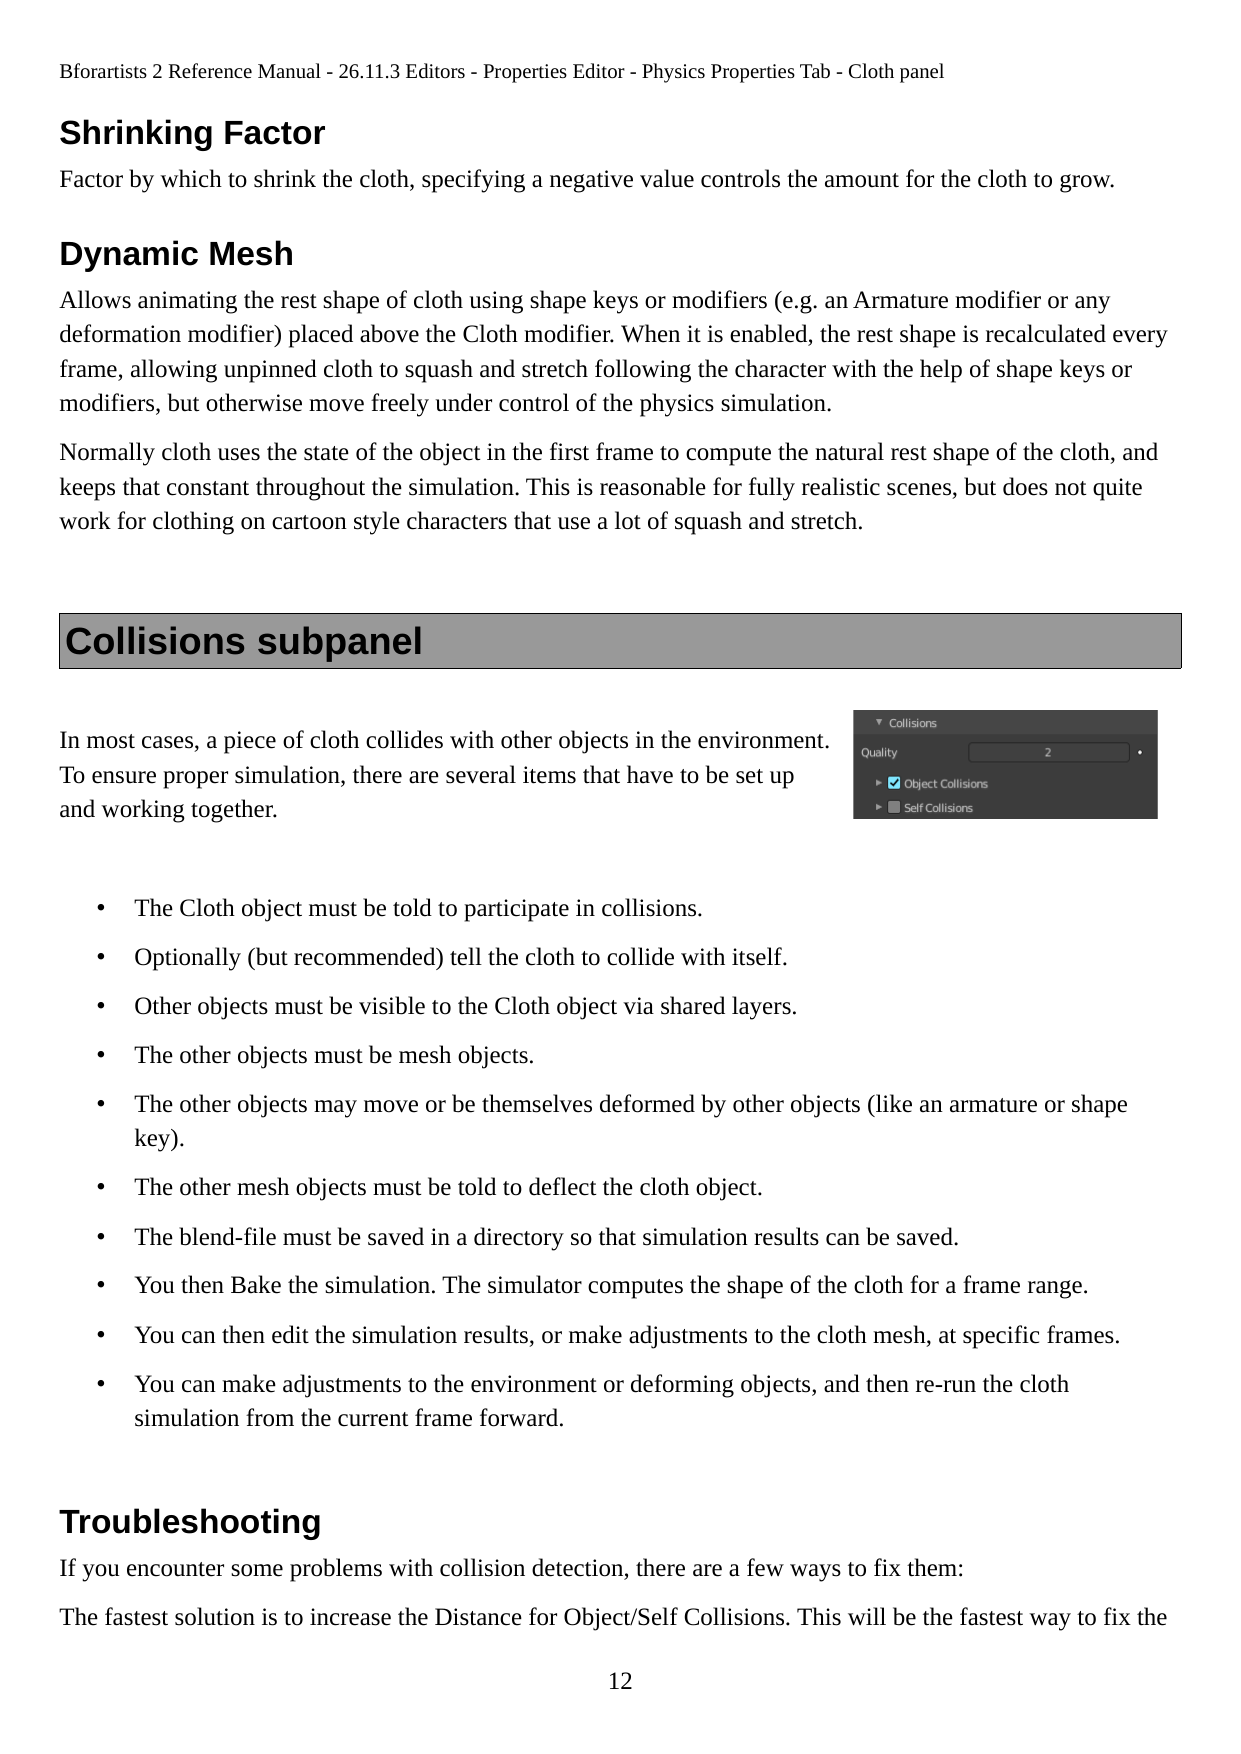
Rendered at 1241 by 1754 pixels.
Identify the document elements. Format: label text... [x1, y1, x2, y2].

subtitle Shrinking Factor [59, 113, 1181, 151]
text If you encounter some problems with collision detection, there are a few ways to fix them: [59, 1553, 1181, 1582]
text Allows animating the rest shape of cloth using shape keys or modifiers (e.g. an Armature modifier or any deformation modifier) placed above the Cloth modifier. When it is enabled, the rest shape is recalculated every frame, allowing unpinned cloth to squash and stretch following the character with the help of shape keys or modifiers, but otherwise move freely under control of the physics simulation. [59, 285, 1181, 417]
list The other mesh objects must be told to deflect the cloth object. [97, 1172, 1181, 1201]
text Factor by which to shrink the cloth, specifying a negative value controls the amount for the cloth to grow. [59, 164, 1181, 192]
list You then Bake the simulation. The simulator computes the shape of the cloth for a frame range. [97, 1271, 1181, 1299]
table_header Collisions subpanel [60, 614, 1181, 668]
list The other objects may move or be themselves deformed by other objects (like an armature or shape key). [97, 1089, 1181, 1152]
text In most cases, a piece of cloth collides with other objects in the environment. To ensure proper simulation, there are several items that have to be set up and working together. [59, 726, 1181, 823]
list The blend-file must be saved in a directory so that simulation results can be saved. [97, 1222, 1181, 1250]
list You can then edit the simulation results, or make adjustments to the cloth mesh, at specific frames. [97, 1320, 1181, 1348]
subtitle Troubleshooting [59, 1502, 1181, 1541]
picture [853, 710, 1158, 819]
list You can make adjustments to the environment or deforming objects, and then re-run the cloth simulation from the current frame forward. [97, 1369, 1181, 1432]
list The Cloth object must be told to participate in collisions. [97, 893, 1181, 921]
text Normally cloth uses the state of the object in the first frame to compute the natural rest shape of the cloth, and keeps that constant throughout the simulation. This is reasonable for fully realistic scenes, but does not quite work for clothing on cartoon style characters that use a lot of squash and stretch. [59, 437, 1181, 535]
list Optionally (but recommended) tell the cloth to collide with itself. [97, 942, 1181, 971]
text The fastest solution is to increase the Distance for Object/Self Collisions. This will be the fastest way to fix the [59, 1602, 1181, 1631]
subtitle Dynamic Mesh [59, 234, 1181, 272]
list Other objects must be visible to the Cloth object via shared layers. [97, 991, 1181, 1019]
list The other objects must be mesh objects. [97, 1040, 1181, 1069]
